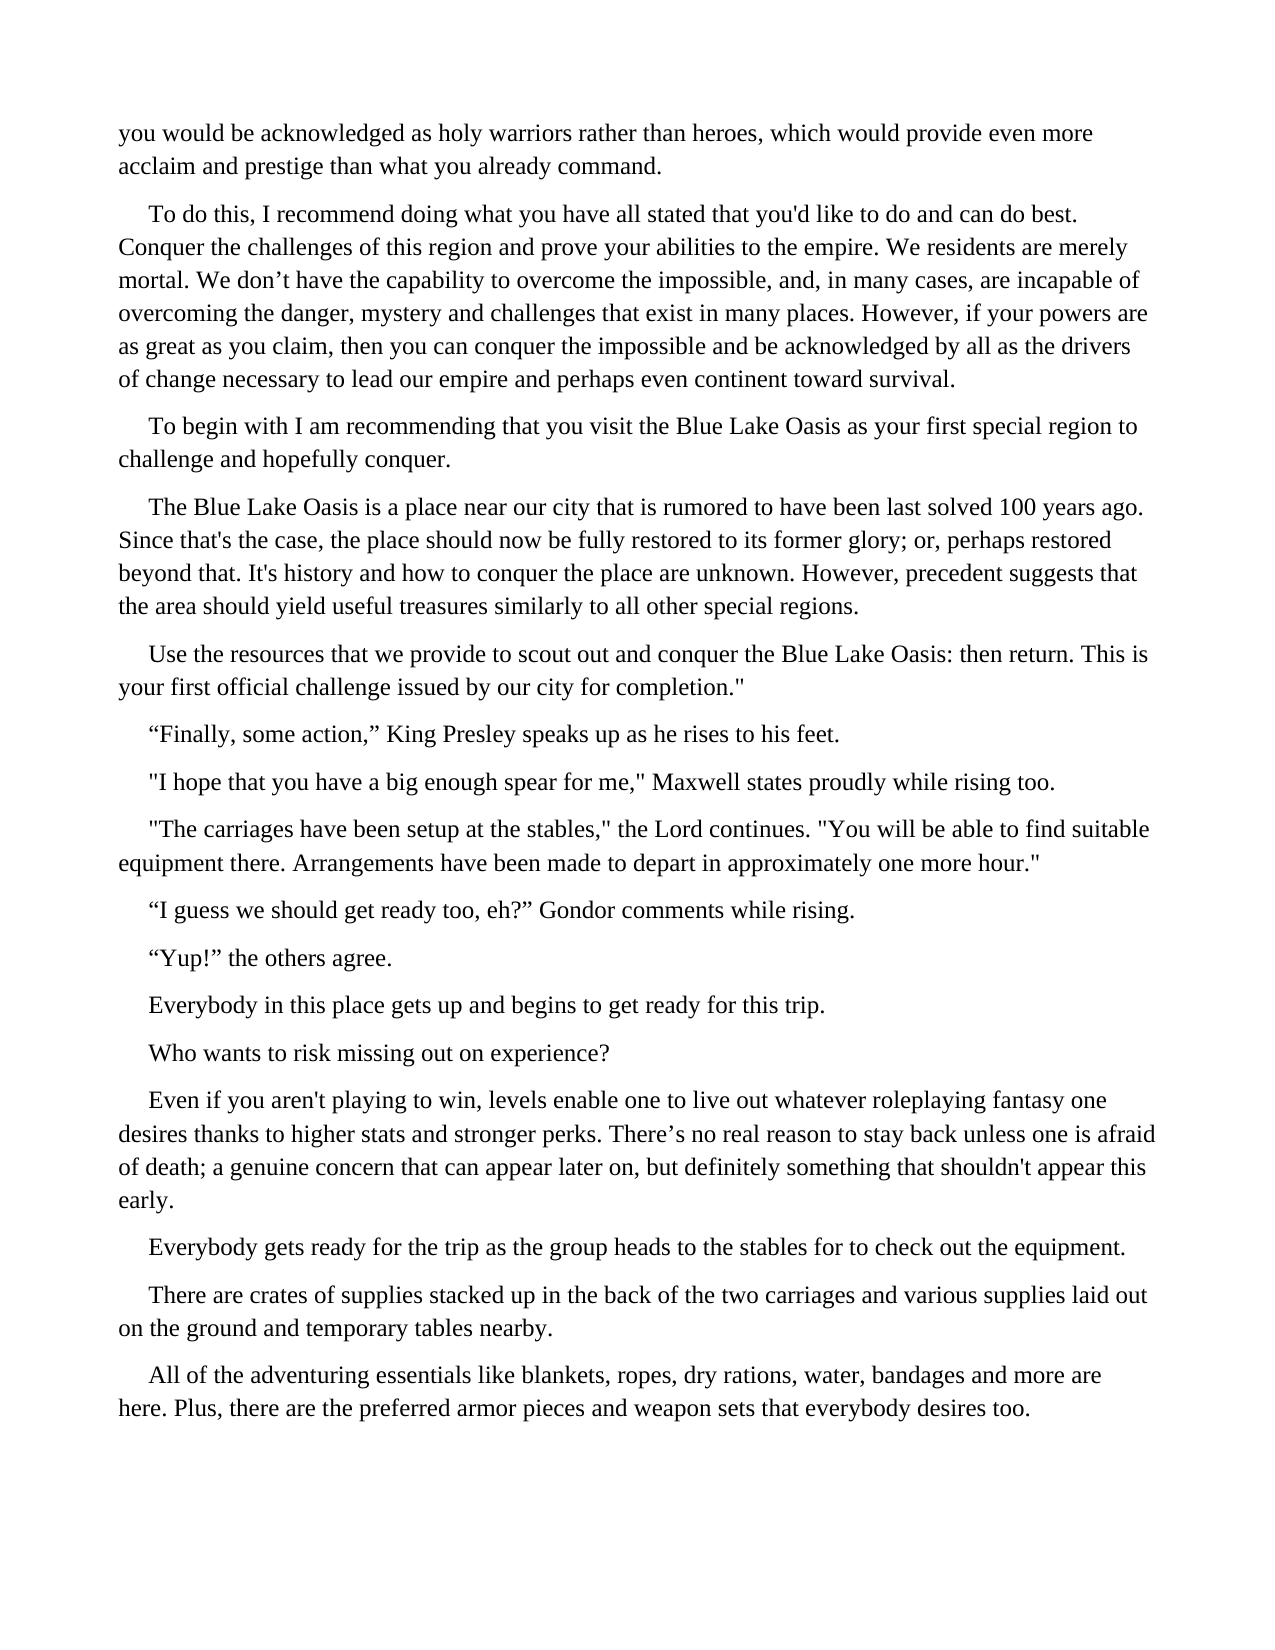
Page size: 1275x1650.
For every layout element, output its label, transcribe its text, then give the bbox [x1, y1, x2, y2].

text There are crates of supplies stacked up in the back of the two carriages and various supplies laid out on the ground and temporary tables nearby. [118, 1280, 1157, 1342]
text “Yup!” the others agree. [118, 943, 1157, 972]
text Use the resources that we provide to scout out and conquer the Blue Lake Oasis: then return. This is your first official challenge issued by our city for completion." [118, 639, 1157, 701]
text "I hope that you have a big enough spear for me," Maxwell states proudly while rising too. [118, 767, 1157, 796]
text To begin with I am recommending that you visit the Blue Lake Oasis as your first special region to challenge and hopefully conquer. [118, 411, 1157, 473]
text The Blue Lake Oasis is a place near our city that is rumored to have been last solved 100 years ago. Since that's the case, the place should now be fully restored to its former glory; or, perhaps restored beyond that. It's history and how to conquer the place are unknown. However, precedent suggests that the area should yield useful treasures similarly to all other special regions. [118, 492, 1157, 620]
text “I guess we should get ready too, eh?” Gondor comments while rising. [118, 895, 1157, 924]
text Who wants to risk missing out on experience? [118, 1038, 1157, 1067]
text To do this, I recommend doing what you have all stated that you'd like to do and can do best. Conquer the challenges of this region and prove your abilities to the empire. We residents are merely mortal. We don’t have the capability to overcome the impossible, and, in many cases, are incapable of overcoming the danger, mystery and challenges that exist in many places. However, if your powers are as great as you claim, then you can conquer the impossible and be acknowledged by all as the drivers of change necessary to lead our empire and perhaps even continent toward survival. [118, 199, 1157, 393]
text "The carriages have been setup at the stables," the Lord continues. "You will be able to find suitable equipment there. Arrangements have been made to depart in approximately one more hour." [118, 814, 1157, 876]
text you would be acknowledged as holy warriors rather than heroes, which would provide even more acclaim and prestige than what you already command. [118, 118, 1157, 180]
text Everybody gets ready for the trip as the group heads to the stables for to check out the equipment. [118, 1232, 1157, 1261]
text All of the adventuring essentials like blankets, ropes, dry rations, water, bandages and more are here. Plus, there are the preferred armor pieces and weapon sets that everybody desires too. [118, 1361, 1157, 1422]
text Everybody in this place gets up and begins to get ready for this trip. [118, 990, 1157, 1019]
text Even if you aren't playing to win, levels enable one to live out whatever roleplaying fantasy one desires thanks to higher stats and stronger perks. There’s no real reason to stay back unless one is afraid of death; a genuine concern that can appear later on, but definitely something that shouldn't appear this early. [118, 1086, 1157, 1213]
text “Finally, some action,” King Presley speaks up as he rises to his feet. [118, 719, 1157, 748]
